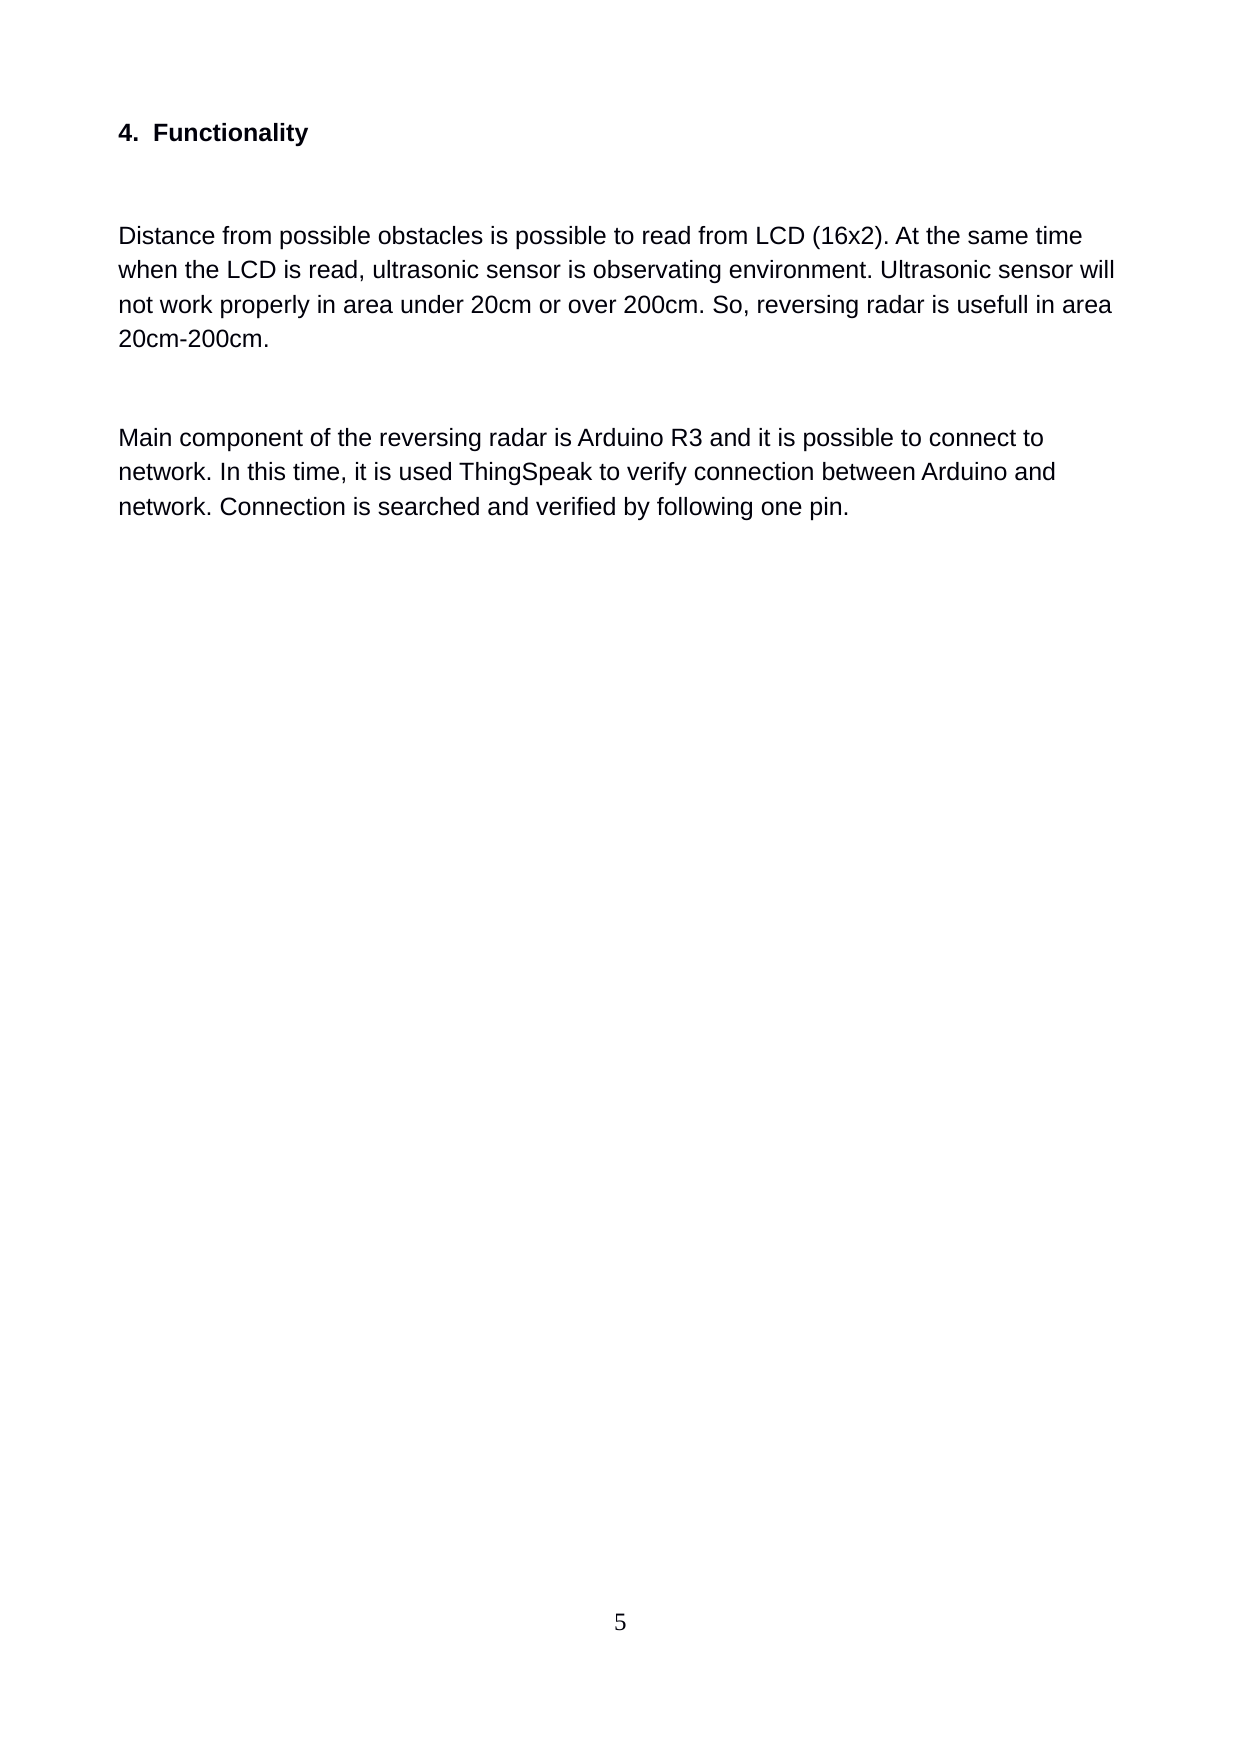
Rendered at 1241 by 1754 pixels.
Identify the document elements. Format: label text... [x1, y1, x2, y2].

text Main component of the reversing radar is Arduino R3 and it is possible to connect to network. In this time, it is used ThingSpeak to verify connection between Arduino and network. Connection is searched and verified by following one pin. [118, 422, 1122, 520]
text Distance from possible obstacles is possible to read from LCD (16x2). At the same time when the LCD is read, ultrasonic sensor is observating environment. Ultrasonic sensor will not work properly in area under 20cm or over 200cm. So, reversing radar is usefull in area 20cm-200cm. [118, 221, 1122, 353]
subtitle 4. Functionality [118, 118, 1122, 147]
